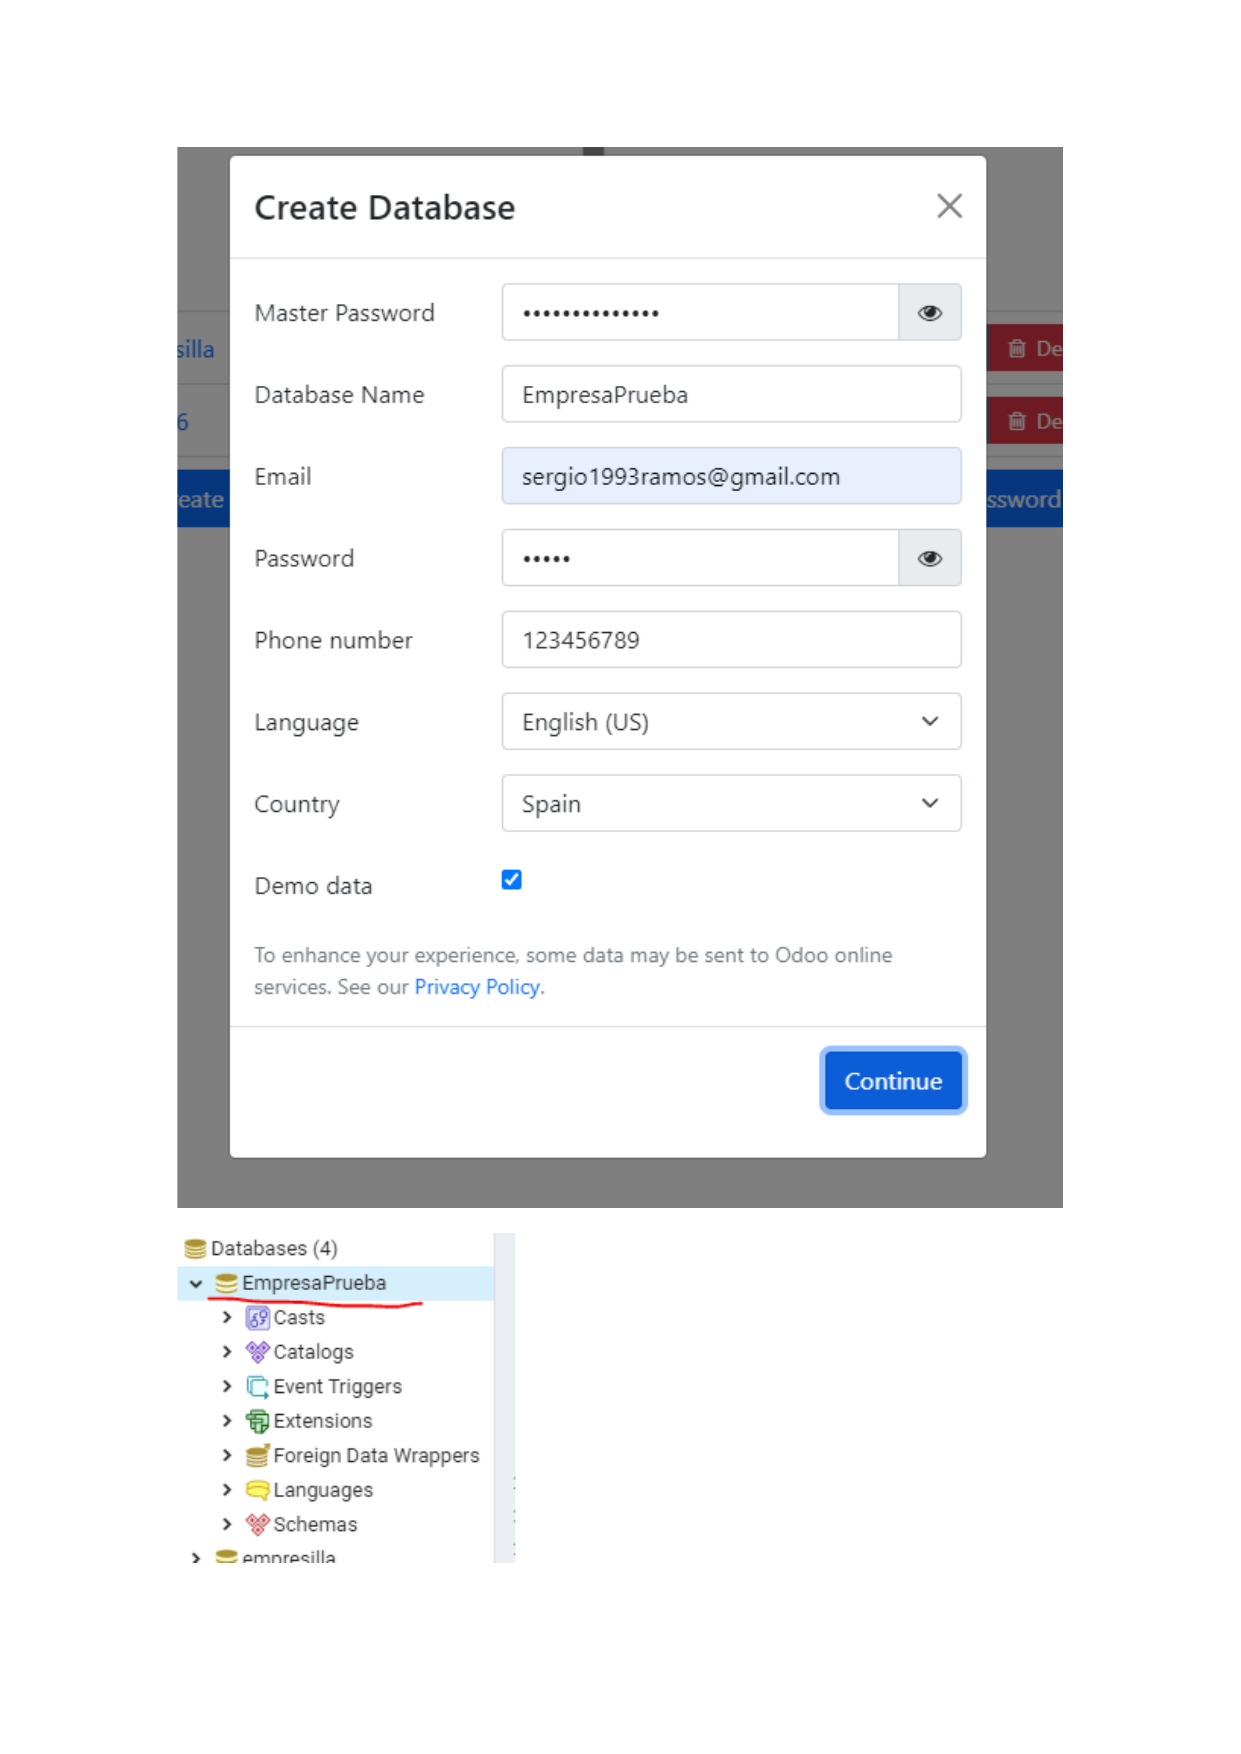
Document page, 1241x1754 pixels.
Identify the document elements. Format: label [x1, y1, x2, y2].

picture [177, 1233, 516, 1563]
picture [177, 147, 1063, 1208]
